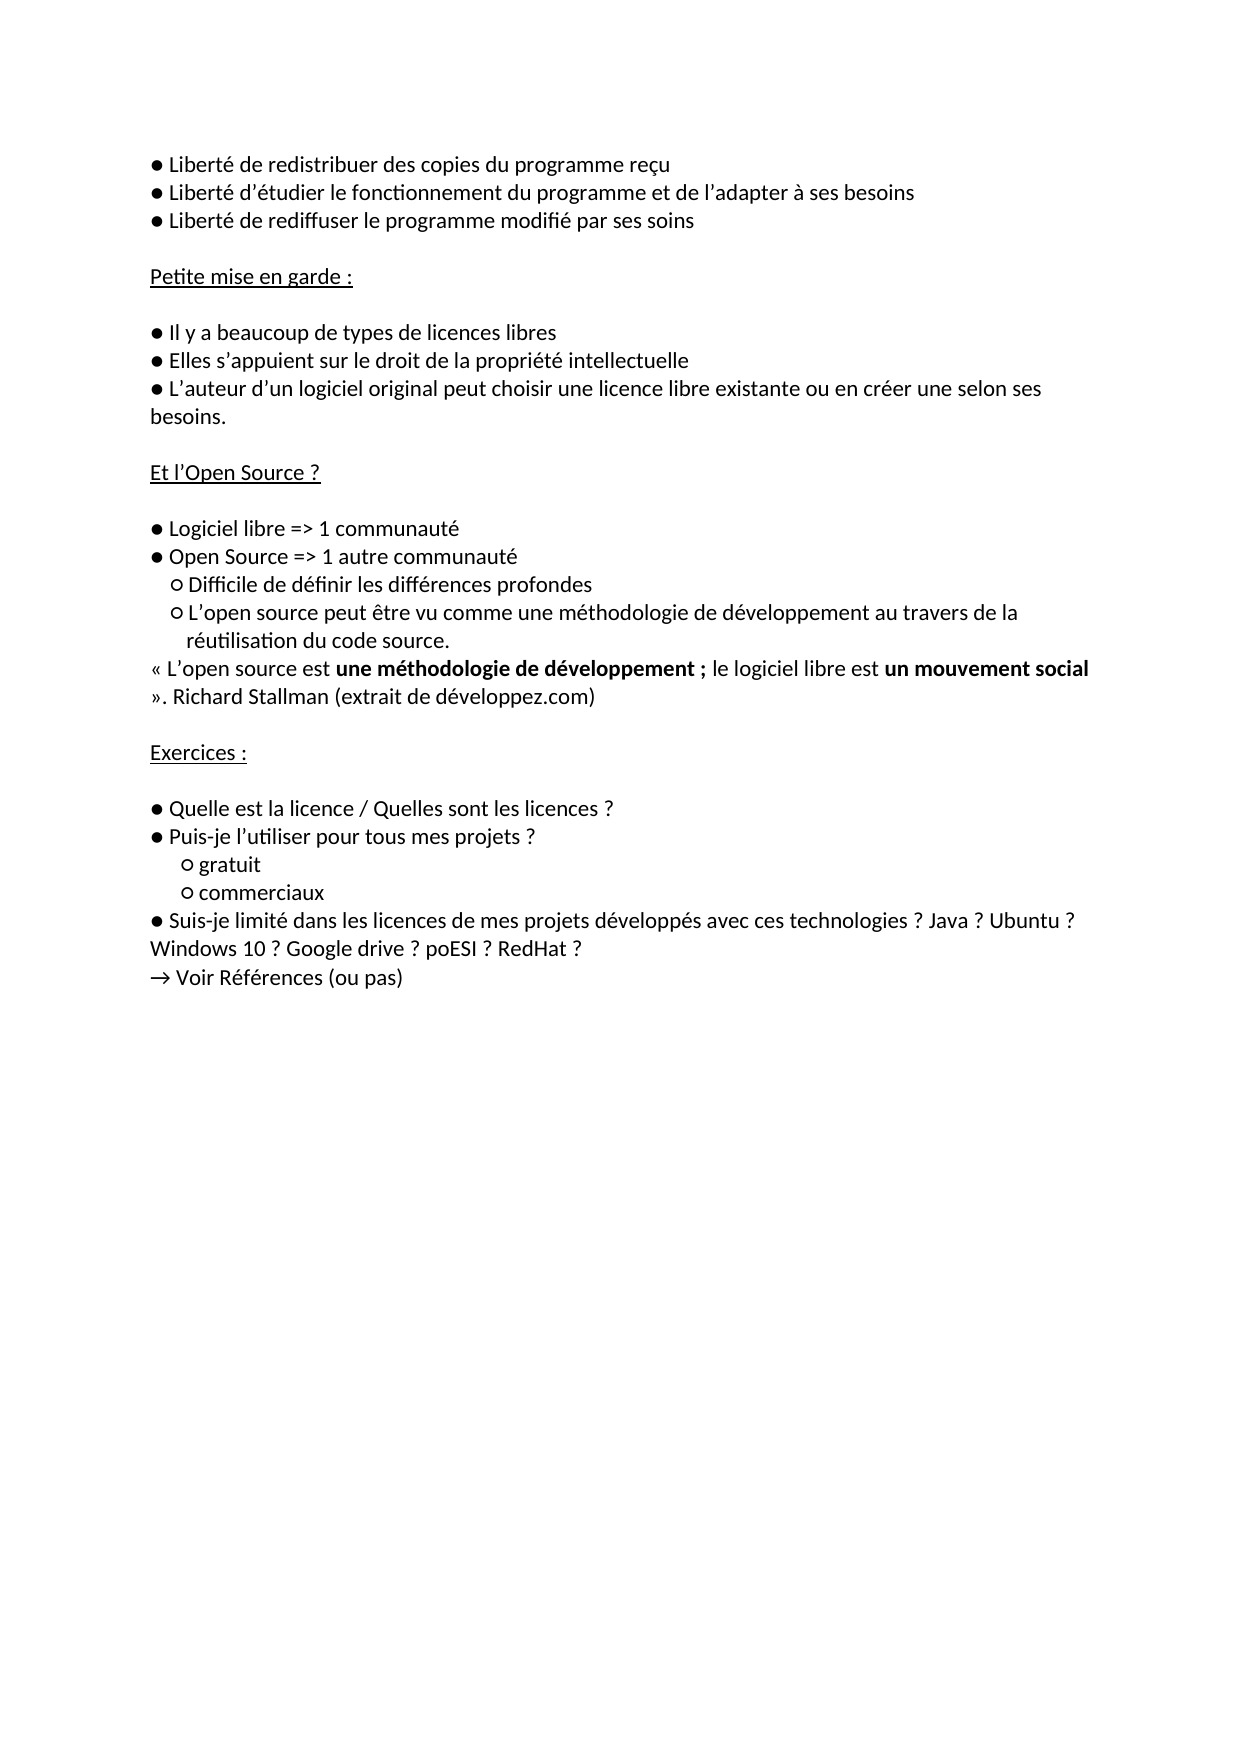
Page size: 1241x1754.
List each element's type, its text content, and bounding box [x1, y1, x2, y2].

text ● Liberté de rediffuser le programme modifié par ses soins [150, 206, 1090, 234]
text ○ commerciaux [150, 878, 1090, 907]
text ● Logiciel libre => 1 communauté [150, 514, 1090, 542]
text Et l’Open Source ? [150, 458, 1090, 486]
text ● Elles s’appuient sur le droit de la propriété intellectuelle [150, 346, 1090, 374]
text réutilisation du code source. [150, 626, 1090, 654]
text Exercices : [150, 738, 1090, 766]
text → Voir Références (ou pas) [150, 963, 1090, 991]
text ● Liberté d’étudier le fonctionnement du programme et de l’adapter à ses besoins [150, 178, 1090, 206]
text ● Quelle est la licence / Quelles sont les licences ? [150, 794, 1090, 822]
text ● L’auteur d’un logiciel original peut choisir une licence libre existante ou en créer une selon ses besoins. [150, 374, 1090, 430]
text ● Suis-je limité dans les licences de mes projets développés avec ces technologies ? Java ? Ubuntu ? Windows 10 ? Google drive ? poESI ? RedHat ? [150, 907, 1090, 963]
text ● Liberté de redistribuer des copies du programme reçu [150, 150, 1090, 178]
text ● Open Source => 1 autre communauté [150, 542, 1090, 570]
text ● Puis-je l’utiliser pour tous mes projets ? [150, 822, 1090, 851]
text ○ gratuit [150, 851, 1090, 878]
text « L’open source est une méthodologie de développement ; le logiciel libre est un mouvement social ». Richard Stallman (extrait de développez.com) [150, 654, 1090, 710]
text Petite mise en garde : [150, 262, 1090, 290]
text ○ Difficile de définir les différences profondes [150, 570, 1090, 598]
text ○ L’open source peut être vu comme une méthodologie de développement au travers de la [150, 598, 1090, 626]
text ● Il y a beaucoup de types de licences libres [150, 318, 1090, 346]
